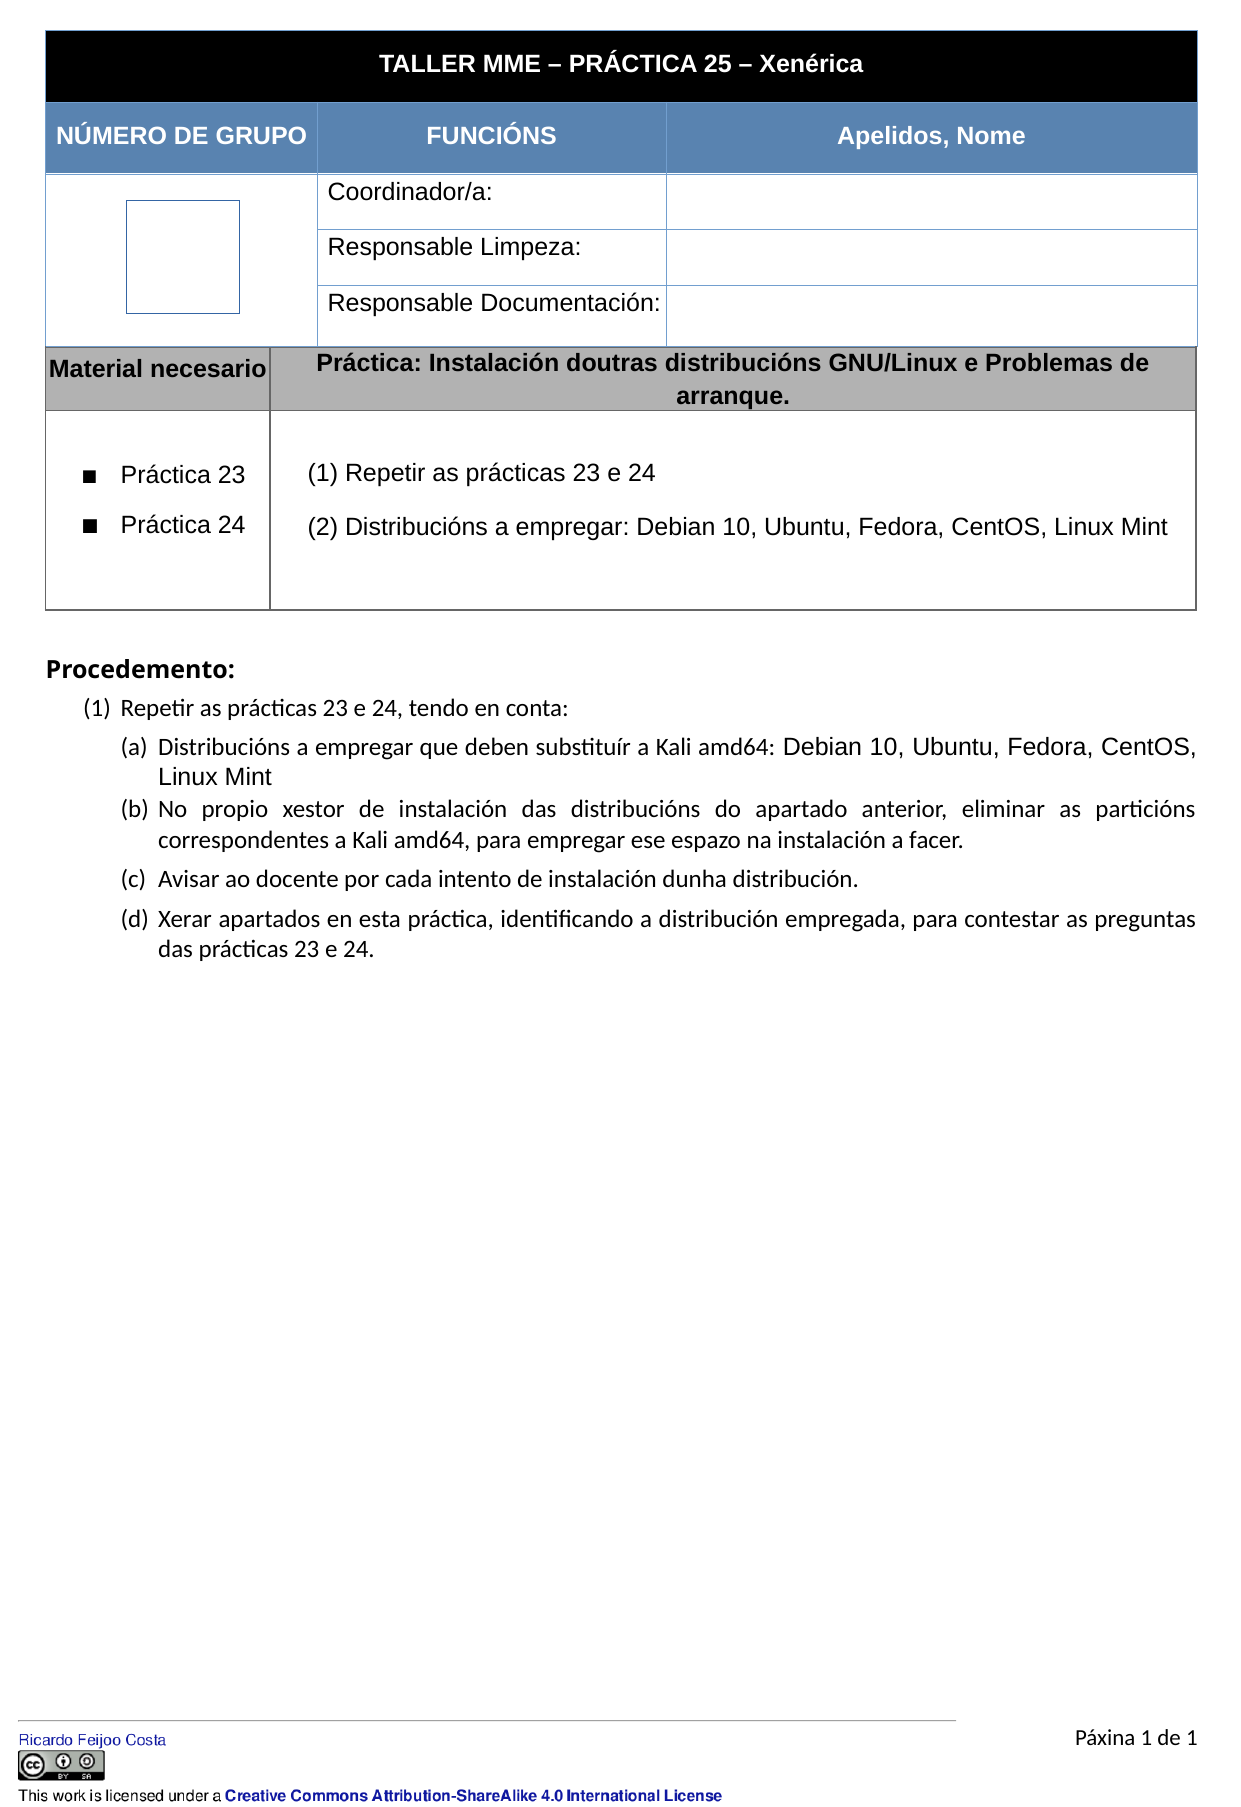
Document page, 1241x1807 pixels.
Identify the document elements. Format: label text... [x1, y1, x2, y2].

table_cell Responsable Limpeza: [318, 230, 666, 284]
table_cell [667, 286, 1197, 346]
table_cell NÚMERO DE GRUPO [46, 103, 317, 173]
table_cell Repetir as prácticas 23 e 24 Distribucións a empregar: Debian 10, Ubuntu, Fedora, CentOS, Linux Mint [271, 411, 1195, 609]
list No propio xestor de instalación das distribucións do apartado anterior, eliminar as particións correspondentes a Kali amd64, para empregar ese espazo na instalación a facer. [120, 794, 1197, 855]
table_cell Coordinador/a: [318, 175, 666, 229]
table_cell [667, 230, 1197, 284]
table_cell FUNCIÓNS [318, 103, 666, 173]
table_cell Responsable Documentación: [318, 286, 666, 346]
table_header TALLER MME – PRÁCTICA 25 – Xenérica [46, 31, 1197, 102]
table_cell [46, 175, 317, 346]
list Avisar ao docente por cada intento de instalación dunha distribución. [120, 863, 1197, 894]
picture [8, 1715, 957, 1806]
text Procedemento: [45, 651, 1197, 686]
table_cell Práctica 23 Práctica 24 [46, 411, 269, 609]
table_header Material necesario [46, 348, 269, 410]
list Xerar apartados en esta práctica, identificando a distribución empregada, para contestar as preguntas das prácticas 23 e 24. [120, 903, 1197, 964]
list Distribucións a empregar que deben substituír a Kali amd64: Debian 10, Ubuntu, Fedora, CentOS, Linux Mint [120, 732, 1197, 791]
table_header Práctica: Instalación doutras distribucións GNU/Linux e Problemas de arranque. [271, 348, 1195, 410]
table_cell [667, 175, 1197, 229]
list Repetir as prácticas 23 e 24, tendo en conta: [83, 692, 1197, 723]
table_cell Apelidos, Nome [667, 103, 1197, 173]
